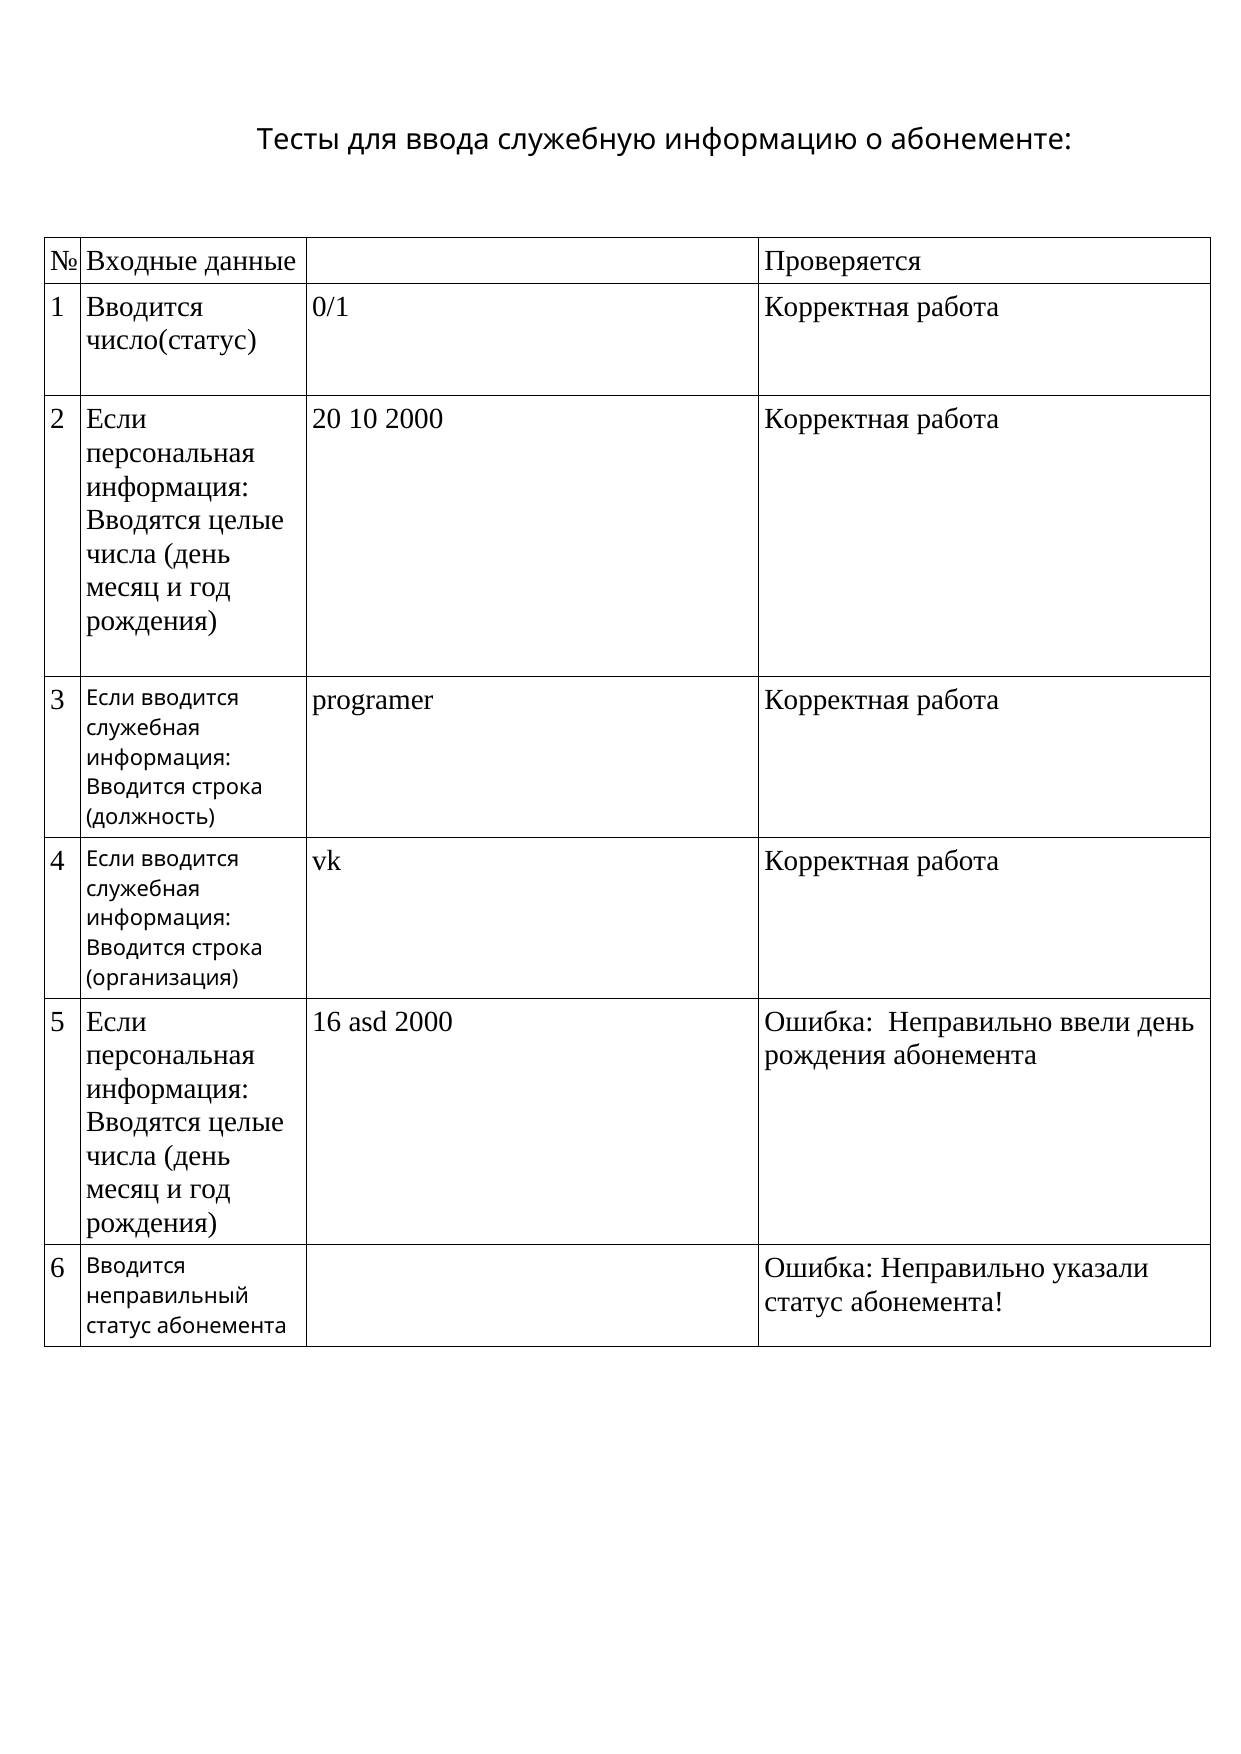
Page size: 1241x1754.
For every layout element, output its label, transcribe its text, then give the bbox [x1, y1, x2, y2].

table_header Проверяется [759, 238, 1210, 283]
table_cell 3 [45, 677, 80, 837]
table_cell 5 [45, 999, 80, 1244]
table_cell Корректная работа [759, 677, 1210, 837]
table_cell Если вводится служебная информация: Вводится строка (организация) [81, 838, 306, 997]
table_cell vk [307, 838, 758, 997]
table_cell Корректная работа [759, 838, 1210, 997]
table_cell Если персональная информация: Вводятся целые числа (день месяц и год рождения) [81, 396, 306, 676]
table_header Входные данные [81, 238, 306, 283]
table_cell 16 asd 2000 [307, 999, 758, 1244]
table_cell Вводится число(статус) [81, 284, 306, 395]
table_cell [307, 1245, 758, 1346]
table_cell programer [307, 677, 758, 837]
table_cell 2 [45, 396, 80, 676]
table_cell Если вводится служебная информация: Вводится строка (должность) [81, 677, 306, 837]
table_cell 4 [45, 838, 80, 997]
text Тесты для ввода служебную информацию о абонементе: [177, 118, 1152, 158]
table_header № [45, 238, 80, 283]
table_cell Если персональная информация: Вводятся целые числа (день месяц и год рождения) [81, 999, 306, 1244]
table_cell Корректная работа [759, 396, 1210, 676]
table_cell 0/1 [307, 284, 758, 395]
table_cell Вводится неправильный статус абонемента [81, 1245, 306, 1346]
table_cell 6 [45, 1245, 80, 1346]
table_header [307, 238, 758, 283]
table_cell Ошибка: Неправильно ввели день рождения абонемента [759, 999, 1210, 1244]
table_cell Корректная работа [759, 284, 1210, 395]
table_cell Oшибка: Неправильно указали статус абонемента! [759, 1245, 1210, 1346]
table_cell 20 10 2000 [307, 396, 758, 676]
table_cell 1 [45, 284, 80, 395]
